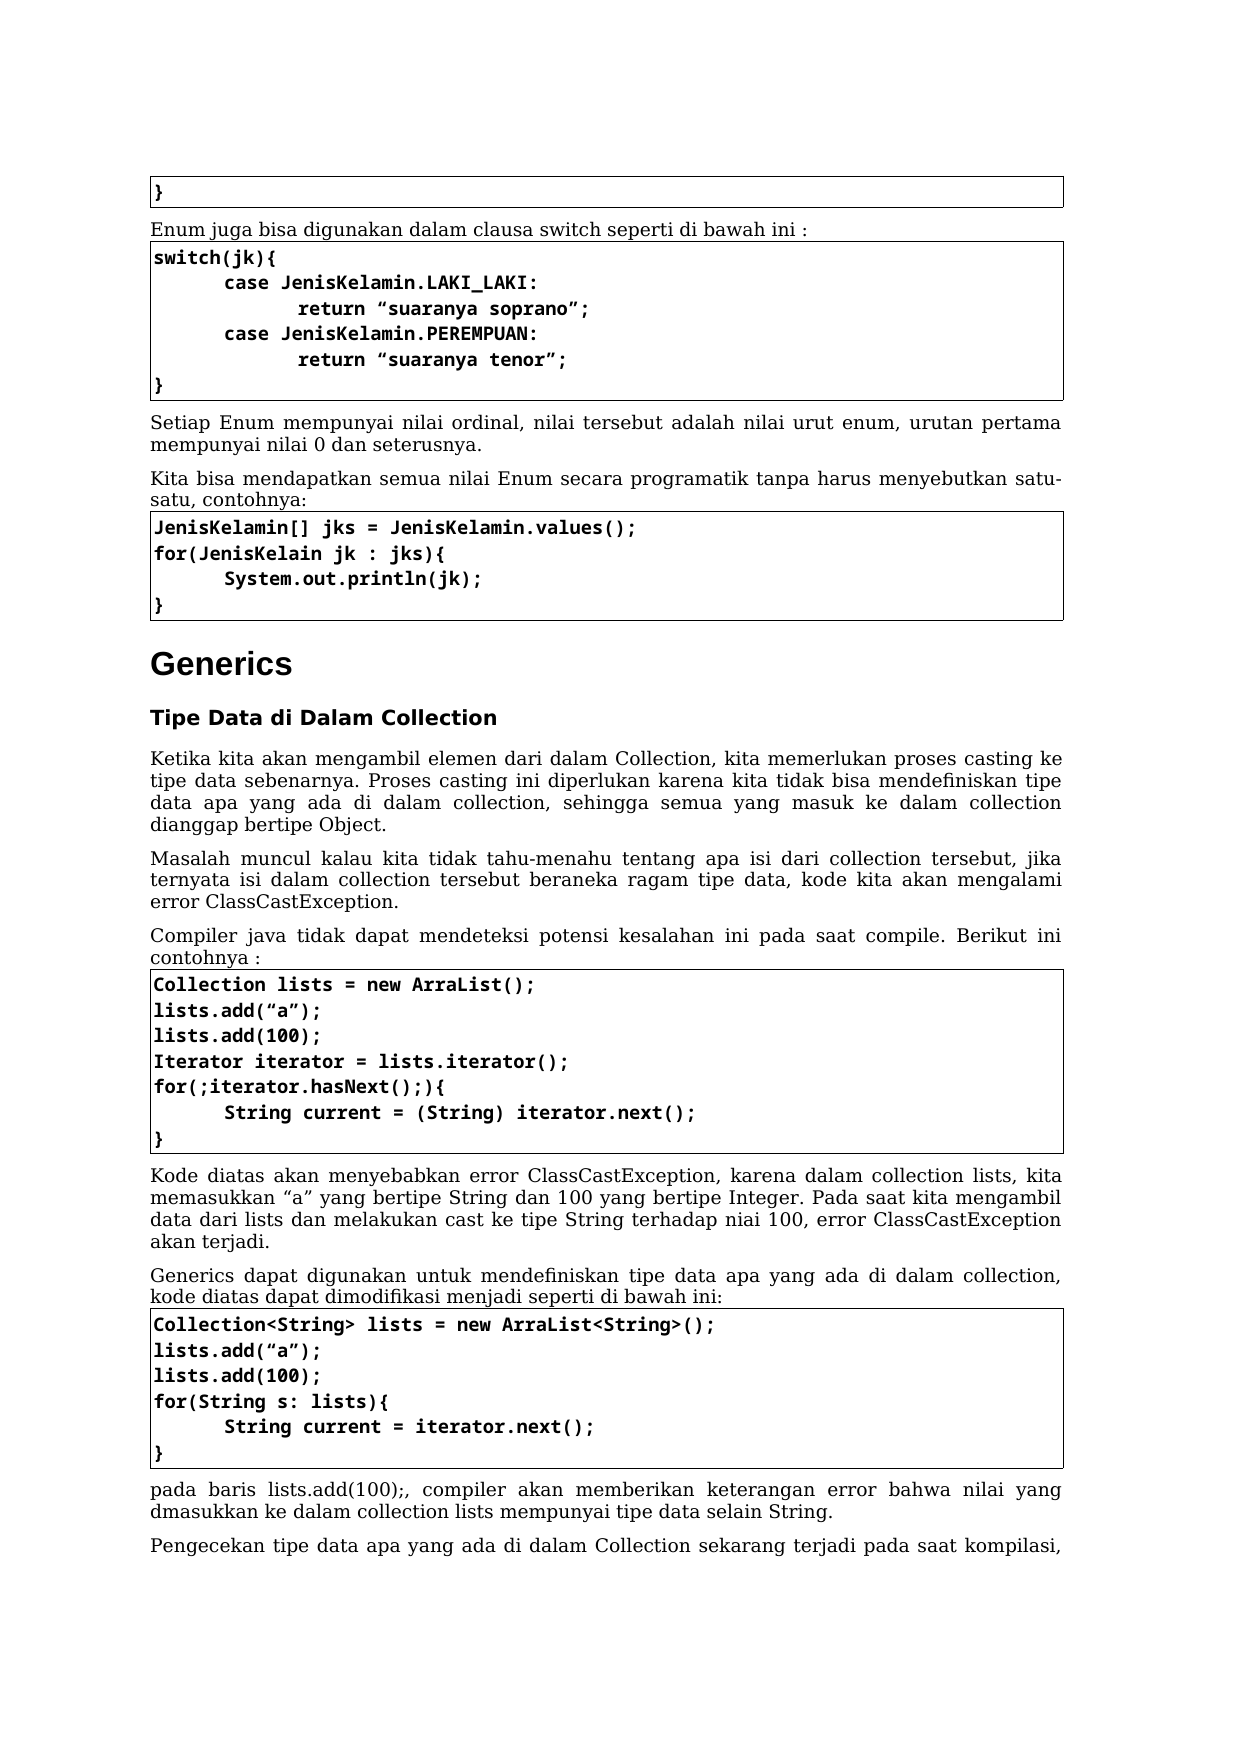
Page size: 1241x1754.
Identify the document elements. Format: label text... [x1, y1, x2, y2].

text for(;iterator.hasNext();){ [151, 1071, 1063, 1096]
text lists.add(“a”); [151, 1334, 1063, 1359]
text for(JenisKelain jk : jks){ [151, 537, 1063, 562]
text Collection<String> lists = new ArraList<String>(); [151, 1309, 1063, 1334]
text return “suaranya tenor”; [151, 343, 1063, 368]
text Enum juga bisa digunakan dalam clausa switch seperti di bawah ini : [150, 219, 1063, 241]
text Generics dapat digunakan untuk mendefiniskan tipe data apa yang ada di dalam collection, kode diatas dapat dimodifikasi menjadi seperti di bawah ini: [150, 1264, 1063, 1308]
text String current = (String) iterator.next(); [151, 1096, 1063, 1122]
text pada baris lists.add(100);, compiler akan memberikan keterangan error bahwa nilai yang dmasukkan ke dalam collection lists mempunyai tipe data selain String. [150, 1479, 1063, 1523]
text return “suaranya soprano”; [151, 292, 1063, 317]
text lists.add(“a”); [151, 994, 1063, 1020]
text lists.add(100); [151, 1359, 1063, 1385]
text String current = iterator.next(); [151, 1410, 1063, 1436]
text } [151, 1122, 1063, 1153]
text Ketika kita akan mengambil elemen dari dalam Collection, kita memerlukan proses casting ke tipe data sebenarnya. Proses casting ini diperlukan karena kita tidak bisa mendefiniskan tipe data apa yang ada di dalam collection, sehingga semua yang masuk ke dalam collection dianggap bertipe Object. [150, 748, 1063, 836]
text } [151, 588, 1063, 620]
subtitle Tipe Data di Dalam Collection [150, 706, 1063, 731]
text lists.add(100); [151, 1020, 1063, 1045]
text Setiap Enum mempunyai nilai ordinal, nilai tersebut adalah nilai urut enum, urutan pertama mempunyai nilai 0 dan seterusnya. [150, 412, 1063, 456]
text System.out.println(jk); [151, 562, 1063, 588]
text Collection lists = new ArraList(); [151, 970, 1063, 994]
text } [151, 368, 1063, 400]
text switch(jk){ [151, 242, 1063, 266]
text } [151, 1436, 1063, 1468]
text Kode diatas akan menyebabkan error ClassCastException, karena dalam collection lists, kita memasukkan “a” yang bertipe String dan 100 yang bertipe Integer. Pada saat kita mengambil data dari lists dan melakukan cast ke tipe String terhadap niai 100, error ClassCastException akan terjadi. [150, 1165, 1063, 1253]
text for(String s: lists){ [151, 1385, 1063, 1410]
subtitle Generics [150, 645, 1063, 682]
text Iterator iterator = lists.iterator(); [151, 1045, 1063, 1071]
text } [151, 177, 1063, 207]
text case JenisKelamin.LAKI_LAKI: [151, 266, 1063, 292]
text Masalah muncul kalau kita tidak tahu-menahu tentang apa isi dari collection tersebut, jika ternyata isi dalam collection tersebut beraneka ragam tipe data, kode kita akan mengalami error ClassCastException. [150, 847, 1063, 913]
text JenisKelamin[] jks = JenisKelamin.values(); [151, 512, 1063, 537]
text Compiler java tidak dapat mendeteksi potensi kesalahan ini pada saat compile. Berikut ini contohnya : [150, 925, 1063, 969]
text Kita bisa mendapatkan semua nilai Enum secara programatik tanpa harus menyebutkan satu-satu, contohnya: [150, 468, 1063, 511]
text case JenisKelamin.PEREMPUAN: [151, 317, 1063, 343]
text Pengecekan tipe data apa yang ada di dalam Collection sekarang terjadi pada saat kompilasi, [150, 1535, 1063, 1557]
